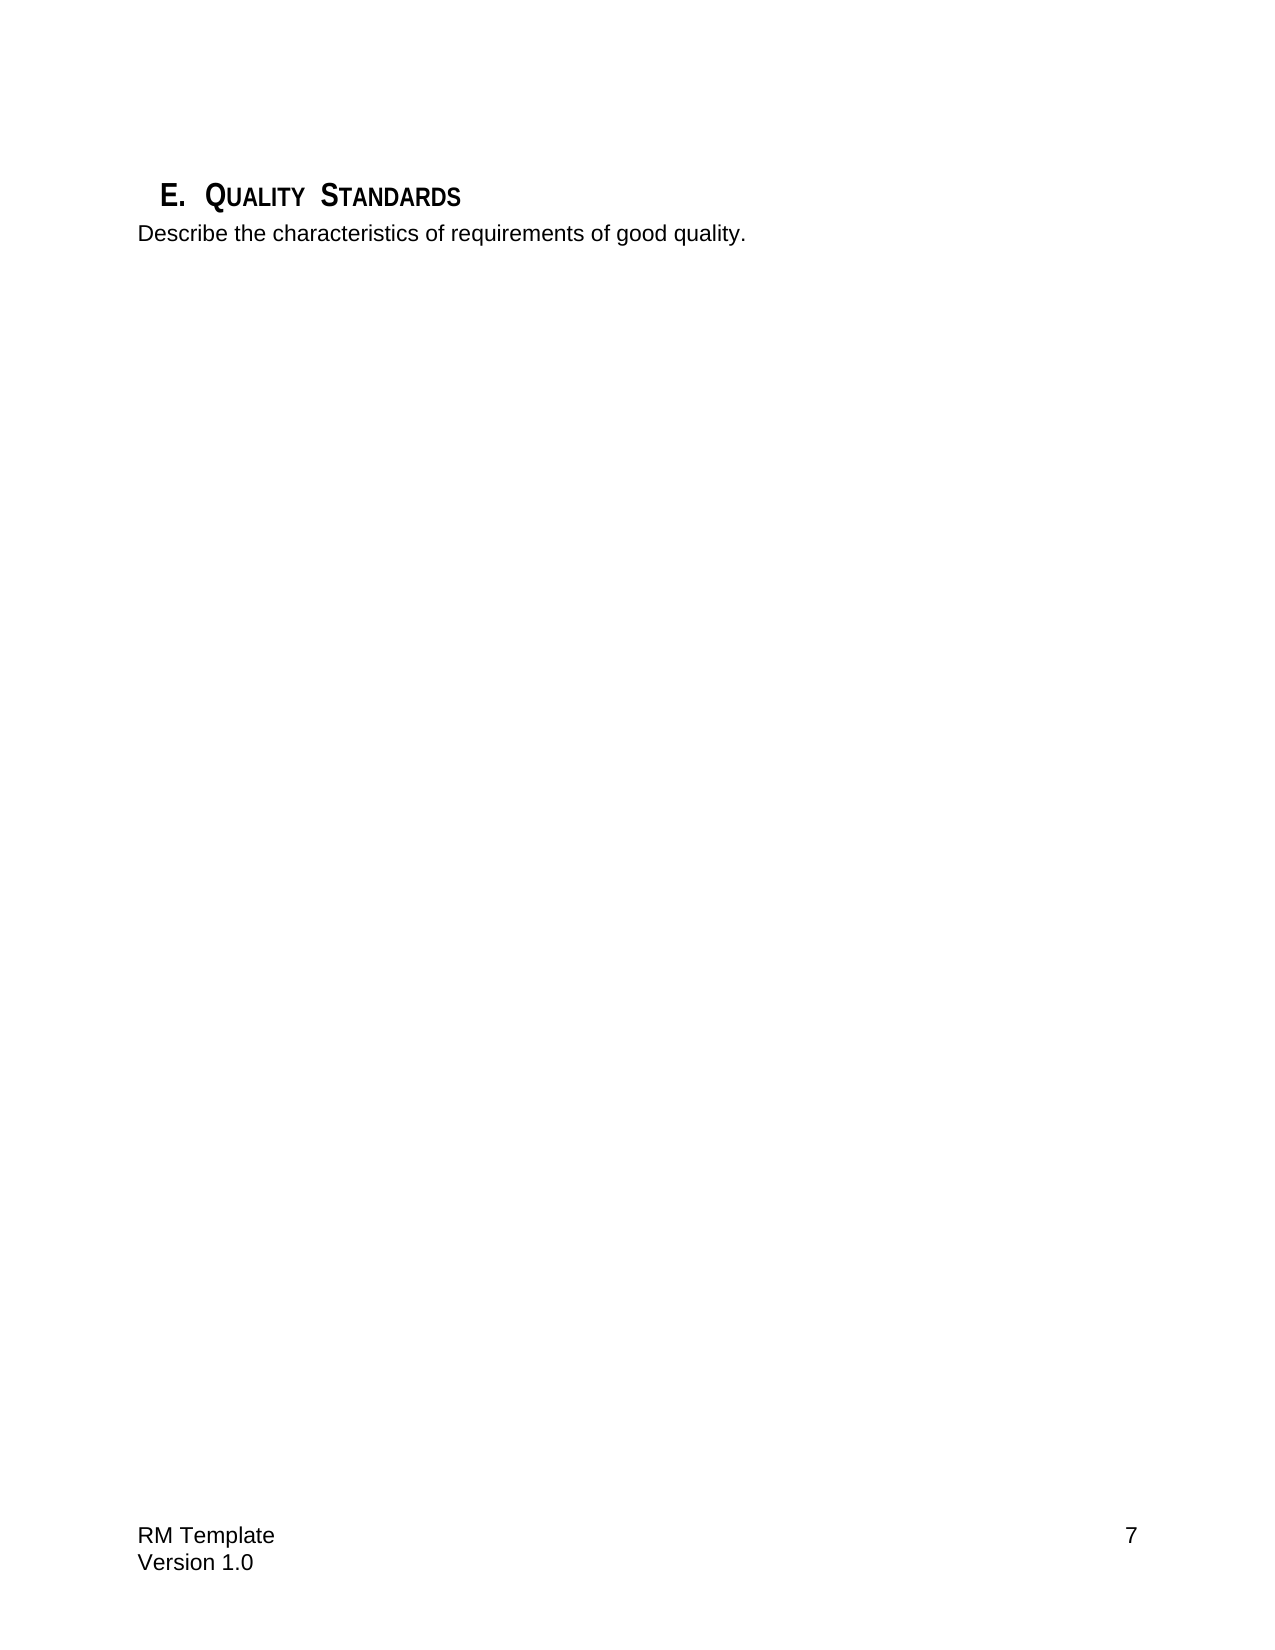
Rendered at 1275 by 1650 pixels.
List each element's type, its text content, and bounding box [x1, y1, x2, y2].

text Describe the characteristics of requirements of good quality. [137, 219, 1138, 246]
subtitle Quality Standards [160, 175, 1138, 213]
